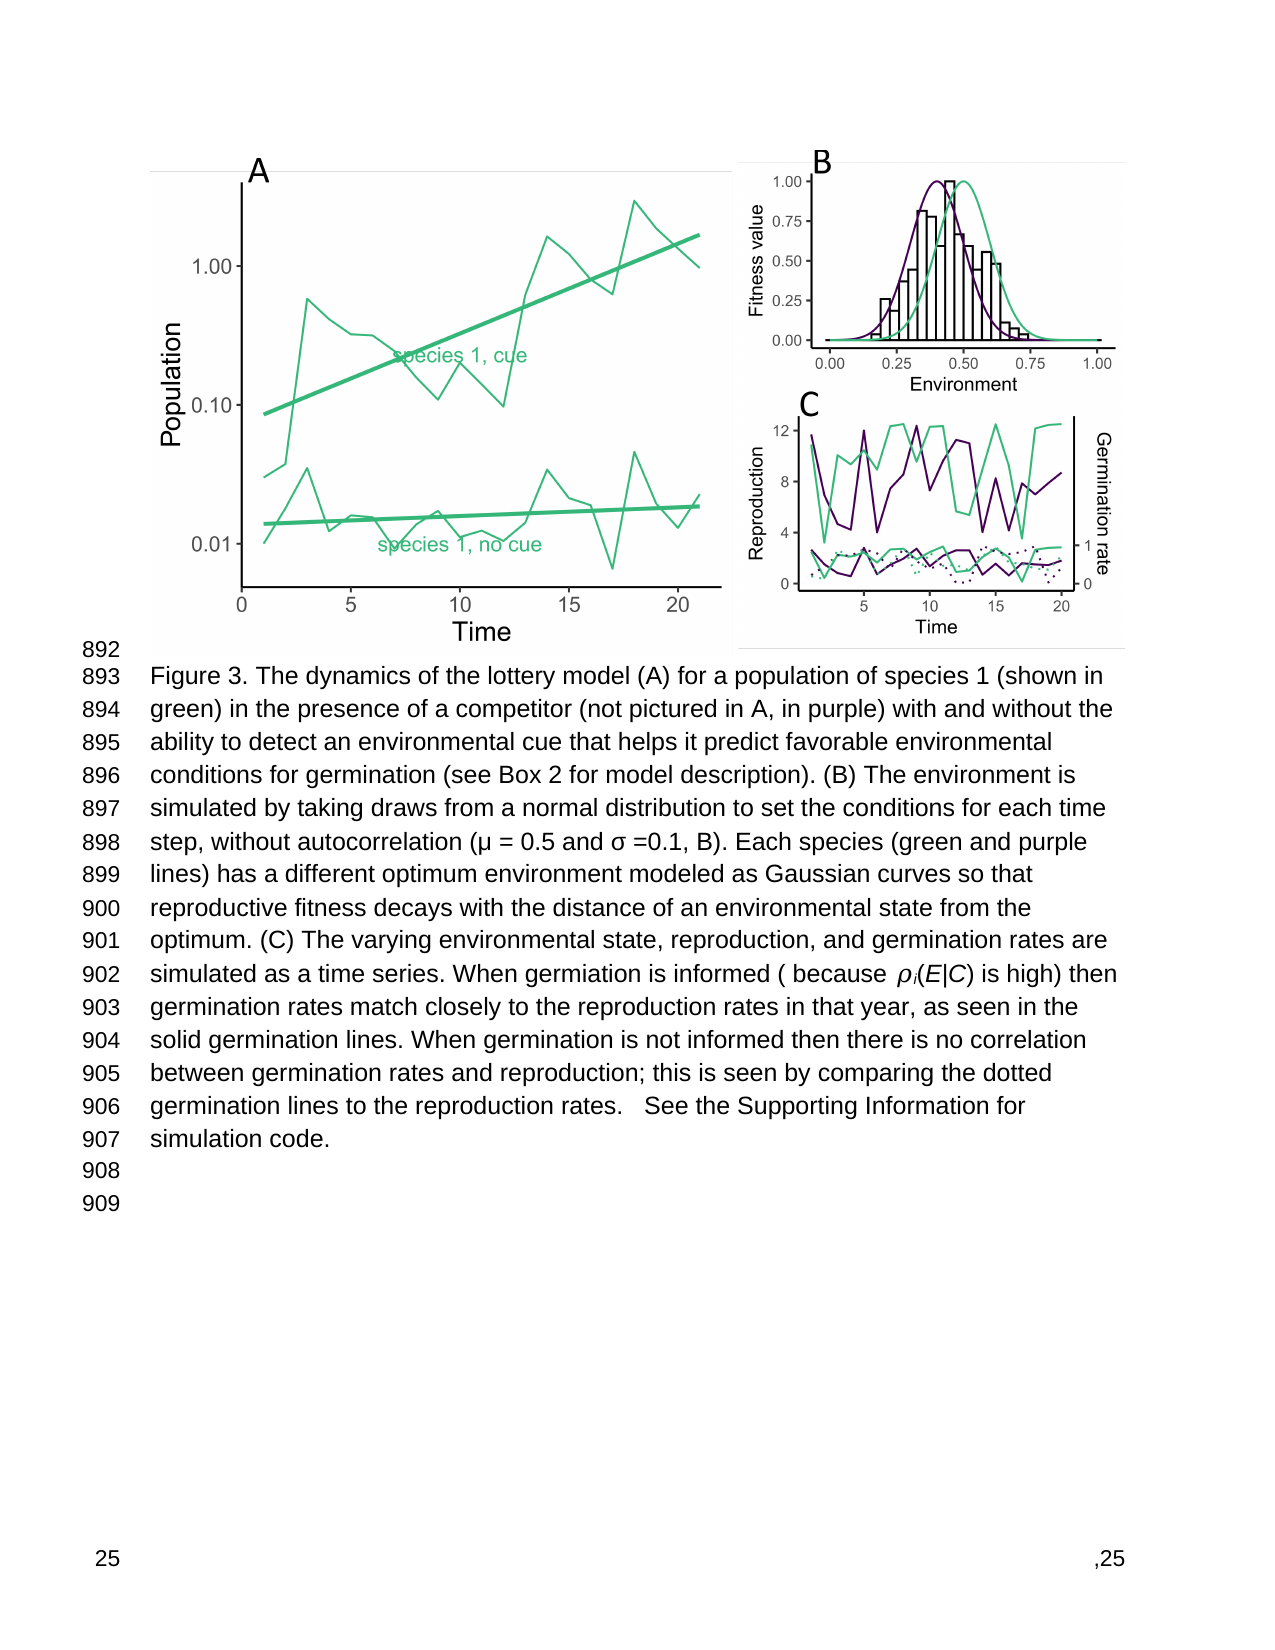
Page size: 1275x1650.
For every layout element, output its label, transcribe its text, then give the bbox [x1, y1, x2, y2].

picture [150, 150, 1125, 657]
text Figure 3. The dynamics of the lottery model (A) for a population of species 1 (shown in green) in the presence of a competitor (not pictured in A, in purple) with and without the ability to detect an environmental cue that helps it predict favorable environmental conditions for germination (see Box 2 for model description). (B) The environment is simulated by taking draws from a normal distribution to set the conditions for each time step, without autocorrelation (μ = 0.5 and σ =0.1, B). Each species (green and purple lines) has a different optimum environment modeled as Gaussian curves so that reproductive fitness decays with the distance of an environmental state from the optimum. (C) The varying environmental state, reproduction, and germination rates are simulated as a time series. When germiation is informed ( because 𝜌i(E|C) is high) then germination rates match closely to the reproduction rates in that year, as seen in the solid germination lines. When germination is not informed then there is no correlation between germination rates and reproduction; this is seen by comparing the dotted germination lines to the reproduction rates. See the Supporting Information for simulation code. [150, 657, 1125, 1152]
